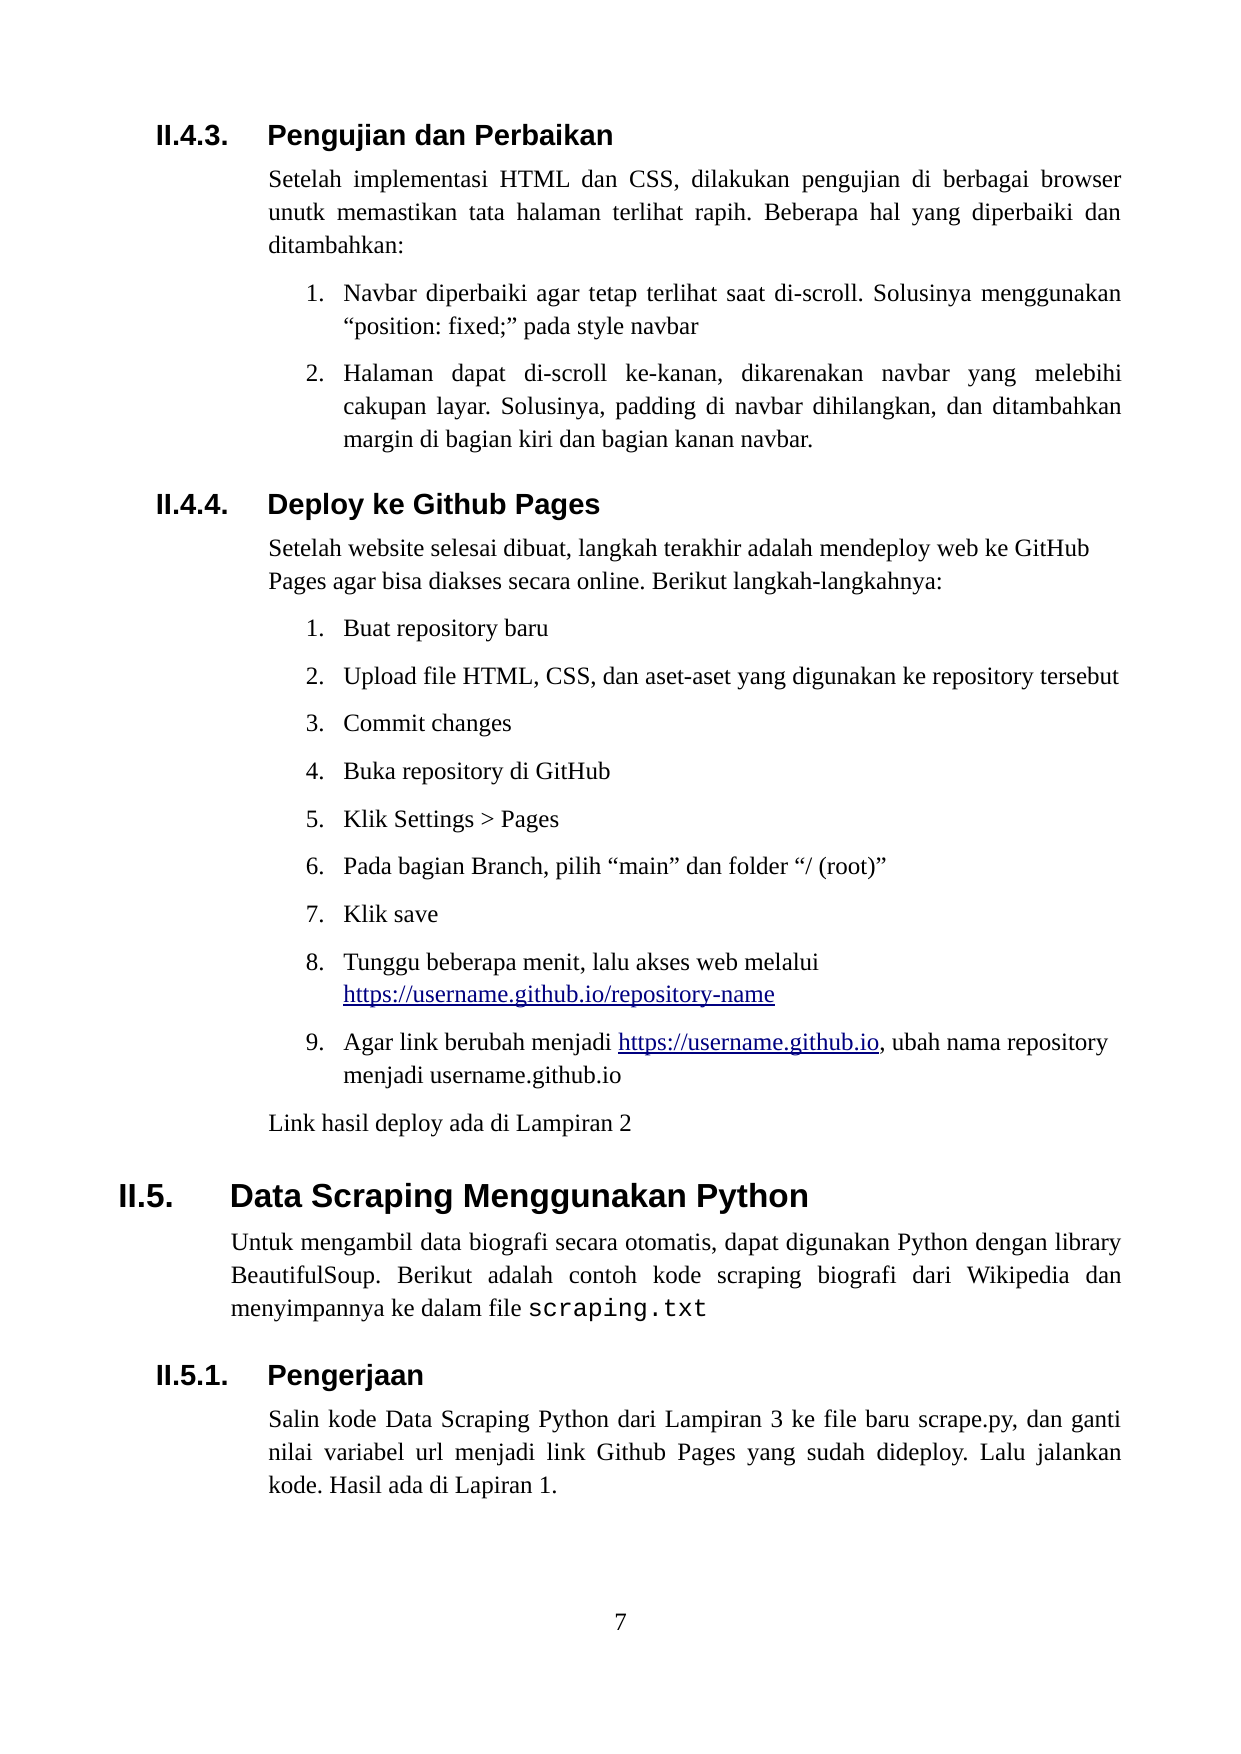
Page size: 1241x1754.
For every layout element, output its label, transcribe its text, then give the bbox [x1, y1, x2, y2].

list Klik save [306, 899, 1122, 928]
text Untuk mengambil data biografi secara otomatis, dapat digunakan Python dengan library BeautifulSoup. Berikut adalah contoh kode scraping biografi dari Wikipedia dan menyimpannya ke dalam file scraping.txt [231, 1227, 1122, 1324]
list Pada bagian Branch, pilih “main” dan folder “/ (root)” [306, 851, 1122, 880]
subtitle Pengerjaan [156, 1358, 1122, 1391]
list Agar link berubah menjadi https://username.github.io, ubah nama repository menjadi username.github.io [306, 1027, 1122, 1089]
list Navbar diperbaiki agar tetap terlihat saat di-scroll. Solusinya menggunakan “position: fixed;” pada style navbar [306, 278, 1122, 339]
list Klik Settings > Pages [306, 804, 1122, 832]
list Commit changes [306, 708, 1122, 737]
text Salin kode Data Scraping Python dari Lampiran 3 ke file baru scrape.py, dan ganti nilai variabel url menjadi link Github Pages yang sudah dideploy. Lalu jalankan kode. Hasil ada di Lapiran 1. [268, 1404, 1122, 1499]
list Buka repository di GitHub [306, 756, 1122, 785]
subtitle Data Scraping Menggunakan Python [118, 1176, 1122, 1215]
text Link hasil deploy ada di Lampiran 2 [268, 1108, 1122, 1137]
list Upload file HTML, CSS, dan aset-aset yang digunakan ke repository tersebut [306, 661, 1122, 690]
list Buat repository baru [306, 613, 1122, 642]
list Tunggu beberapa menit, lalu akses web melalui https://username.github.io/repository-name [306, 947, 1122, 1008]
text Setelah website selesai dibuat, langkah terakhir adalah mendeploy web ke GitHub Pages agar bisa diakses secara online. Berikut langkah-langkahnya: [268, 533, 1122, 594]
list Halaman dapat di-scroll ke-kanan, dikarenakan navbar yang melebihi cakupan layar. Solusinya, padding di navbar dihilangkan, dan ditambahkan margin di bagian kiri dan bagian kanan navbar. [306, 358, 1122, 453]
text Setelah implementasi HTML dan CSS, dilakukan pengujian di berbagai browser unutk memastikan tata halaman terlihat rapih. Beberapa hal yang diperbaiki dan ditambahkan: [268, 164, 1122, 259]
subtitle Pengujian dan Perbaikan [156, 118, 1122, 152]
subtitle Deploy ke Github Pages [156, 487, 1122, 520]
